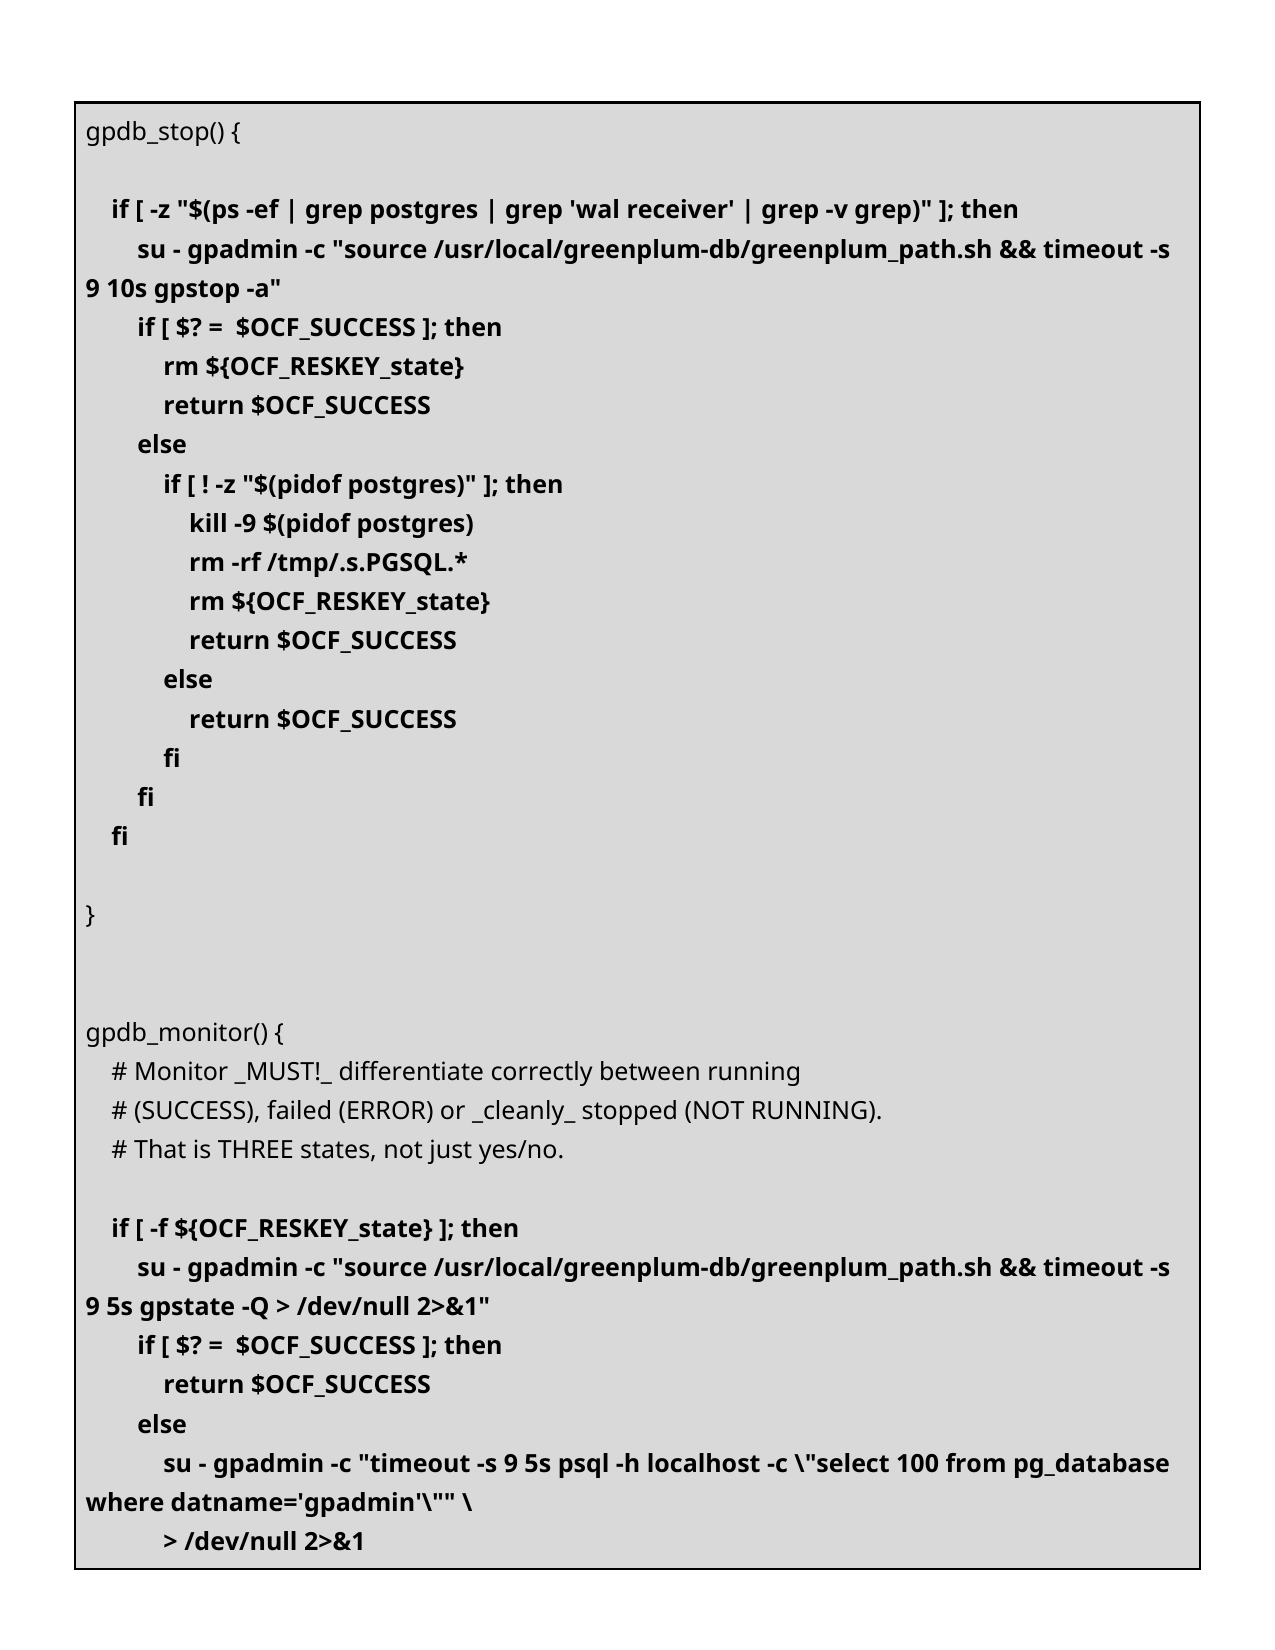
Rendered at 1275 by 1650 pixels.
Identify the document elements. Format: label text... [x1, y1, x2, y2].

table_header gpdb_stop() { if [ -z "$(ps -ef | grep postgres | grep 'wal receiver' | grep -v grep)" ]; then su - gpadmin -c "source /usr/local/greenplum-db/greenplum_path.sh && timeout -s 9 10s gpstop -a" if [ $? = $OCF_SUCCESS ]; then rm ${OCF_RESKEY_state} return $OCF_SUCCESS else if [ ! -z "$(pidof postgres)" ]; then kill -9 $(pidof postgres) rm -rf /tmp/.s.PGSQL.* rm ${OCF_RESKEY_state} return $OCF_SUCCESS else return $OCF_SUCCESS fi fi fi } gpdb_monitor() { # Monitor _MUST!_ differentiate correctly between running # (SUCCESS), failed (ERROR) or _cleanly_ stopped (NOT RUNNING). # That is THREE states, not just yes/no. if [ -f ${OCF_RESKEY_state} ]; then su - gpadmin -c "source /usr/local/greenplum-db/greenplum_path.sh && timeout -s 9 5s gpstate -Q > /dev/null 2>&1" if [ $? = $OCF_SUCCESS ]; then return $OCF_SUCCESS else su - gpadmin -c "timeout -s 9 5s psql -h localhost -c \"select 100 from pg_database where datname='gpadmin'\"" \ > /dev/null 2>&1 [76, 104, 1199, 1568]
